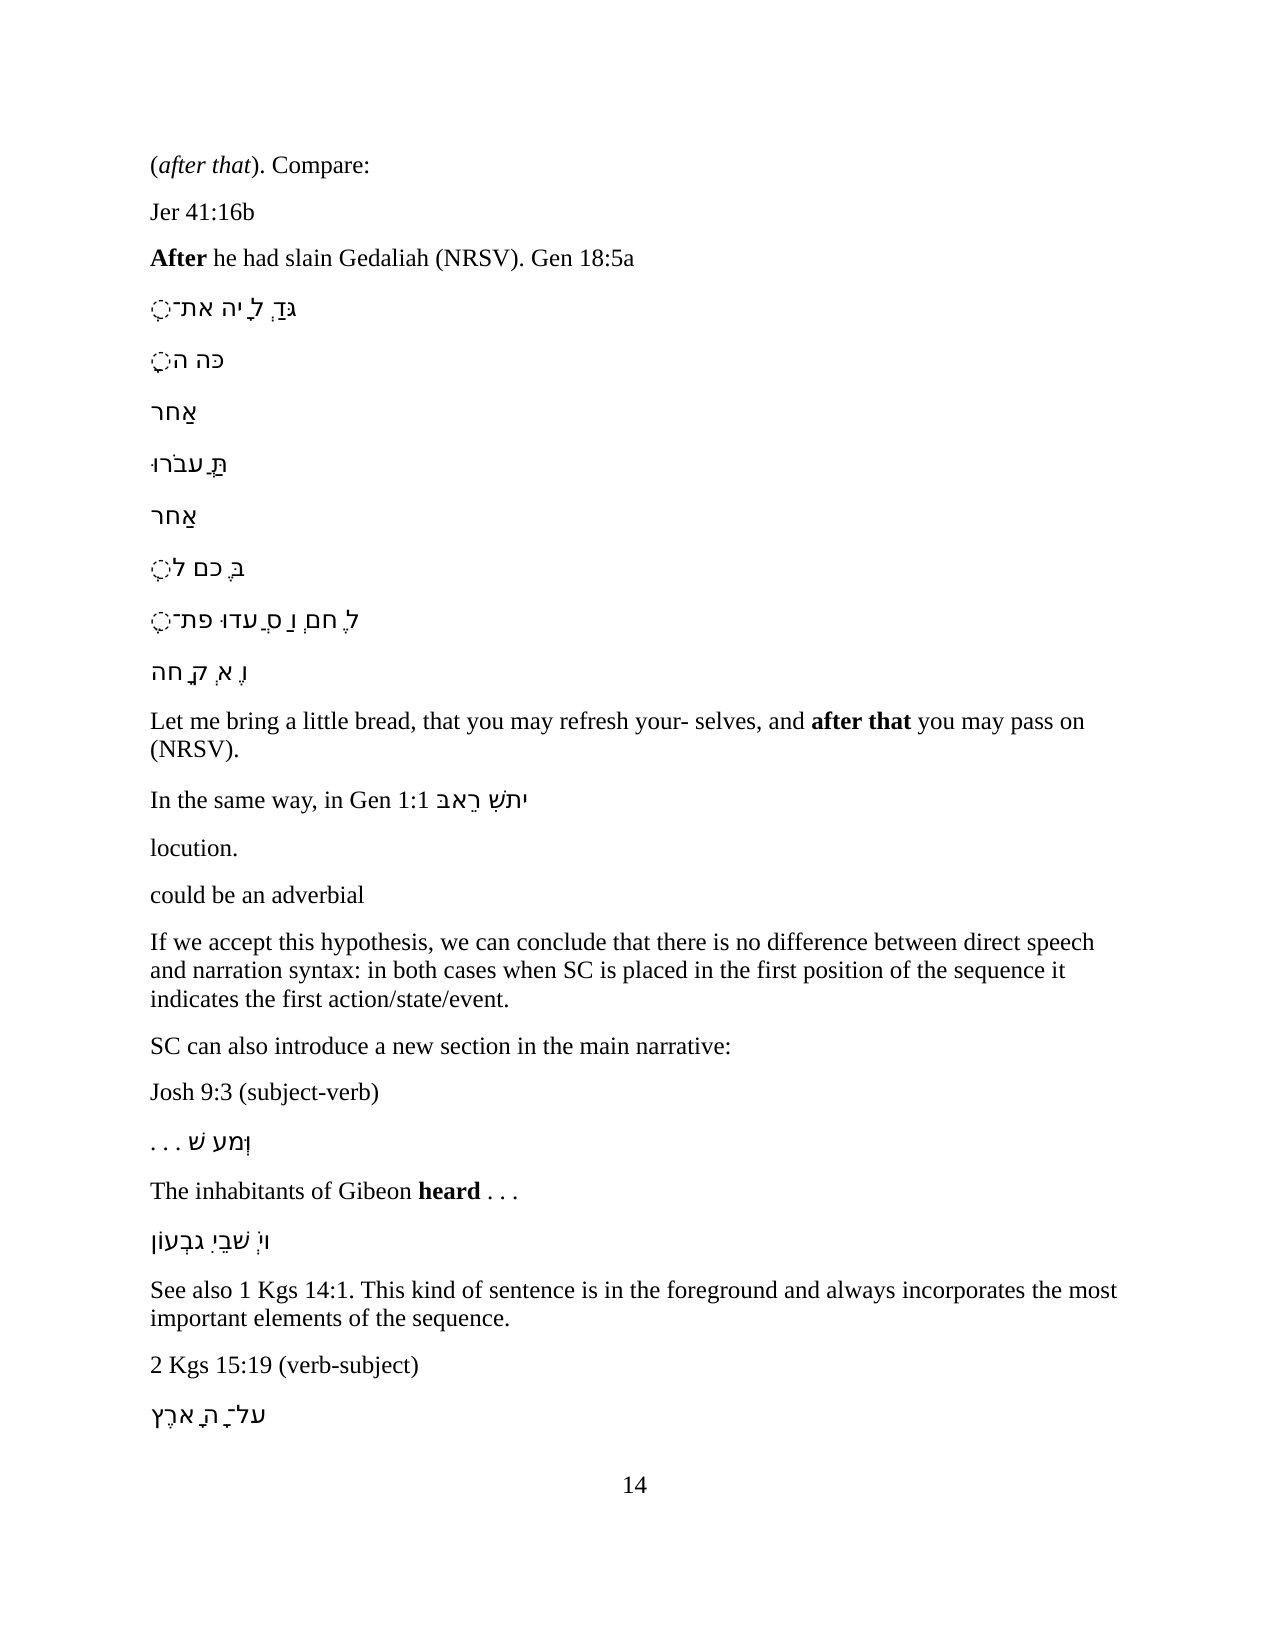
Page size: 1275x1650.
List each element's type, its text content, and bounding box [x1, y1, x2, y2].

text תַּ ֲﬠבֹרוּ [150, 446, 1125, 480]
text ﬠל־ ָה ָארֶץ [150, 1397, 1125, 1431]
text In the same way, in Gen 1:1 יתשִׁ רֵאבּ [150, 781, 1125, 815]
text I do not consider the possibility that יתשִׁ רֵאis a construct state as a definitive argument against the ancient interpretation. The word ַאחַר , for instance, comes in a construct state (Joüon and Muraoka § 103) whether it is employed as a conjunction (after the time when) or as an adverb (after that). Compare: [150, 150, 1125, 179]
text ויֹ ְשׁבֵי ִגבְעוֹן [150, 1223, 1125, 1257]
text אַחר [150, 394, 1125, 428]
text Let me bring a little bread, that you may refresh your- selves, and after that you may pass on (NRSV). [150, 706, 1125, 763]
text Jer 41:16b [150, 197, 1125, 225]
text See also 1 Kgs 14:1. This kind of sentence is in the foreground and always incorporates the most important elements of the sequence. [150, 1275, 1125, 1332]
text ְגּדַ ְל ָיה את־ [150, 290, 1125, 324]
text ֶל ֶחם ְו ַס ֲﬠדוּ פת־ [150, 602, 1125, 636]
text ו ֶא ְק ָחה [150, 654, 1125, 688]
text After he had slain Gedaliah (NRSV). Gen 18:5a [150, 243, 1125, 272]
text could be an adverbial [150, 880, 1125, 909]
text 2 Kgs 15:19 (verb-subject) [150, 1350, 1125, 1379]
text SC can also introduce a new section in the main narrative: [150, 1031, 1125, 1059]
text If we accept this hypothesis, we can conclude that there is no difference between direct speech and narration syntax: in both cases when SC is placed in the first position of the sequence it indicates the first action/state/event. [150, 927, 1125, 1013]
text Josh 9:3 (subject-verb) [150, 1077, 1125, 1106]
text אַחר [150, 498, 1125, 532]
text The inhabitants of Gibeon heard . . . [150, 1176, 1125, 1205]
text ְבּ ֶכם ל [150, 550, 1125, 584]
text locution. [150, 833, 1125, 862]
text . . . וְּמע שׁ [150, 1124, 1125, 1158]
text ָכּה ה [150, 342, 1125, 376]
